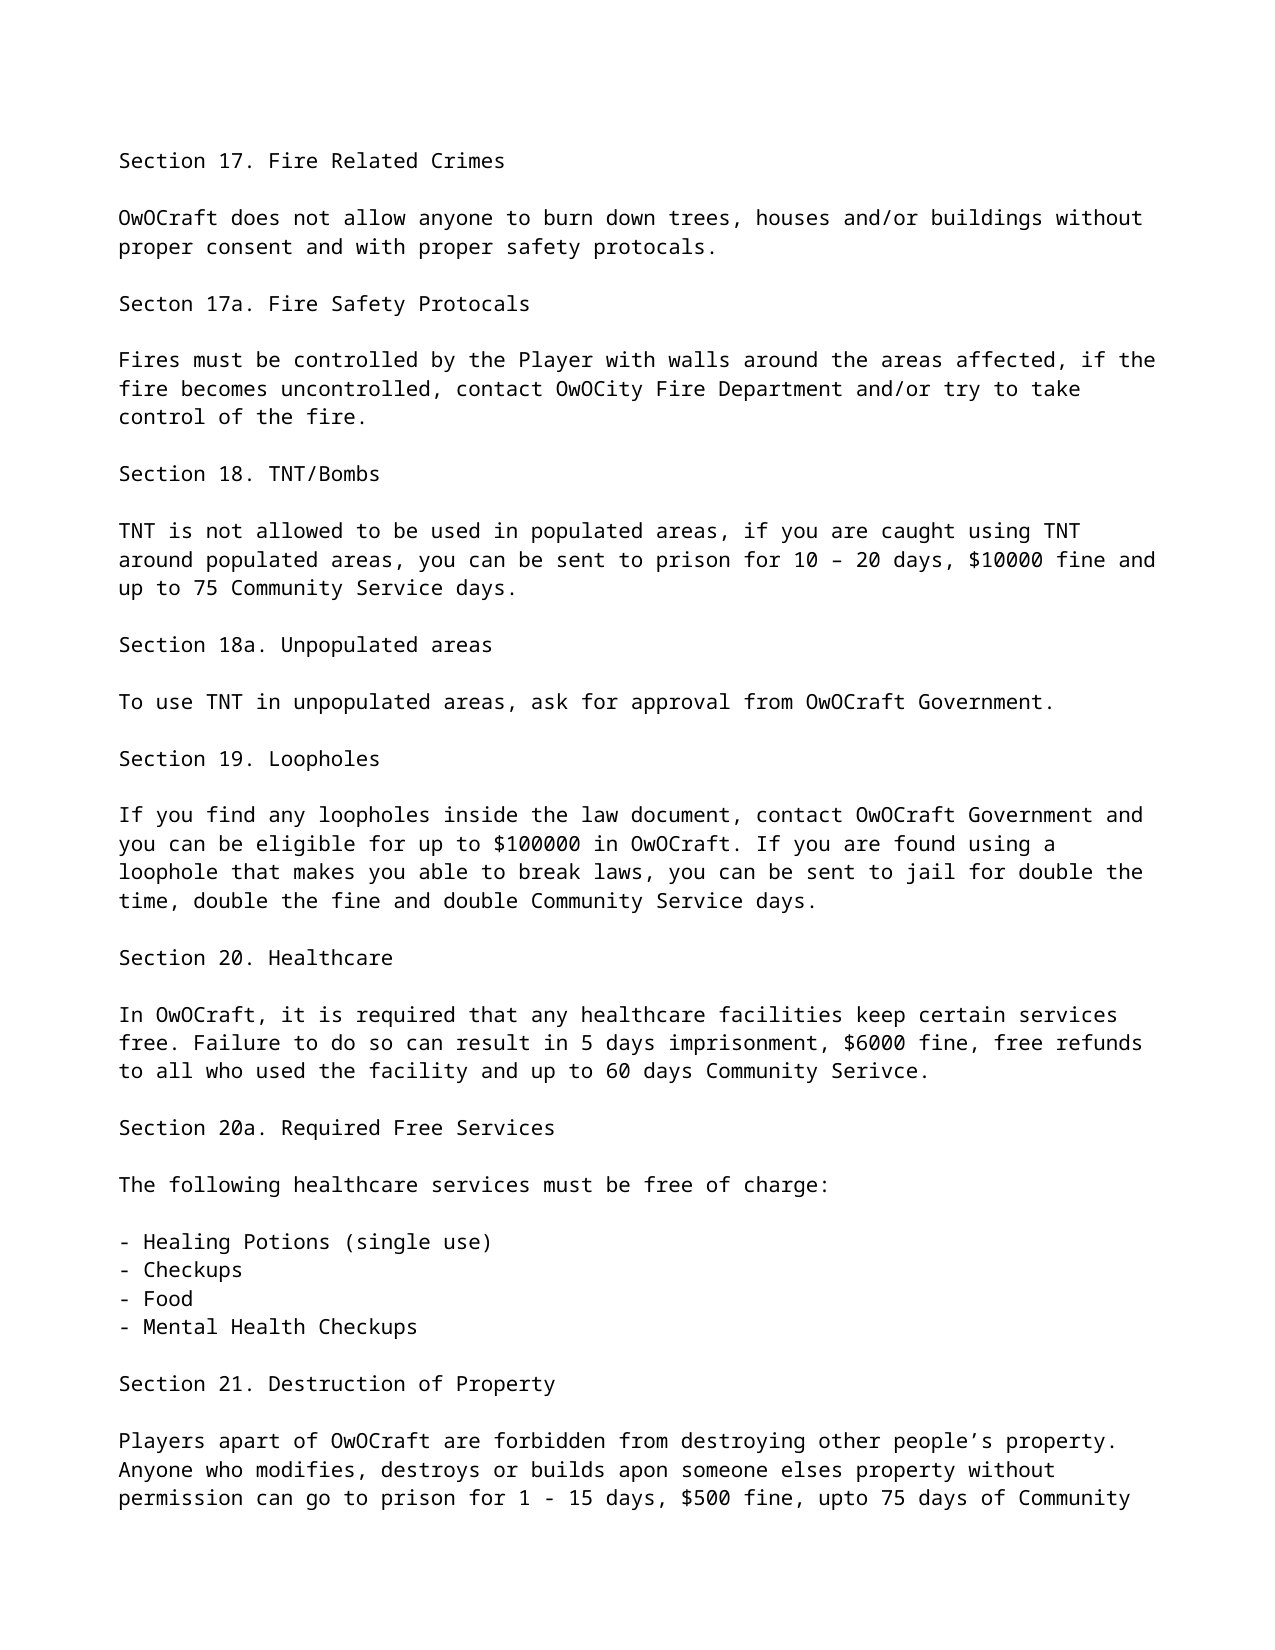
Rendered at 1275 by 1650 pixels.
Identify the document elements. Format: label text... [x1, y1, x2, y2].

text Fires must be controlled by the Player with walls around the areas affected, if the fire becomes uncontrolled, contact OwOCity Fire Department and/or try to take control of the fire. [118, 346, 1157, 431]
text Section 18. TNT/Bombs [118, 459, 1157, 488]
text OwOCraft does not allow anyone to burn down trees, houses and/or buildings without proper consent and with proper safety protocals. [118, 203, 1157, 260]
text Section 20. Healthcare [118, 943, 1157, 971]
text The following healthcare services must be free of charge: [118, 1170, 1157, 1199]
text - Food [118, 1284, 1157, 1312]
text - Checkups [118, 1256, 1157, 1284]
text Players apart of OwOCraft are forbidden from destroying other people’s property. Anyone who modifies, destroys or builds apon someone elses property without permission can go to prison for 1 - 15 days, $500 fine, upto 75 days of Community [118, 1426, 1157, 1512]
text If you find any loopholes inside the law document, contact OwOCraft Government and you can be eligible for up to $100000 in OwOCraft. If you are found using a loophole that makes you able to break laws, you can be sent to jail for double the time, double the fine and double Community Service days. [118, 801, 1157, 914]
text Section 21. Destruction of Property [118, 1369, 1157, 1398]
text Section 19. Loopholes [118, 744, 1157, 772]
text Section 17. Fire Related Crimes [118, 147, 1157, 175]
text - Mental Health Checkups [118, 1312, 1157, 1341]
text In OwOCraft, it is required that any healthcare facilities keep certain services free. Failure to do so can result in 5 days imprisonment, $6000 fine, free refunds to all who used the facility and up to 60 days Community Serivce. [118, 1000, 1157, 1085]
text To use TNT in unpopulated areas, ask for approval from OwOCraft Government. [118, 687, 1157, 715]
text TNT is not allowed to be used in populated areas, if you are caught using TNT around populated areas, you can be sent to prison for 10 – 20 days, $10000 fine and up to 75 Community Service days. [118, 516, 1157, 602]
text Section 18a. Unpopulated areas [118, 630, 1157, 658]
text Section 20a. Required Free Services [118, 1113, 1157, 1142]
text Secton 17a. Fire Safety Protocals [118, 289, 1157, 317]
text - Healing Potions (single use) [118, 1227, 1157, 1256]
